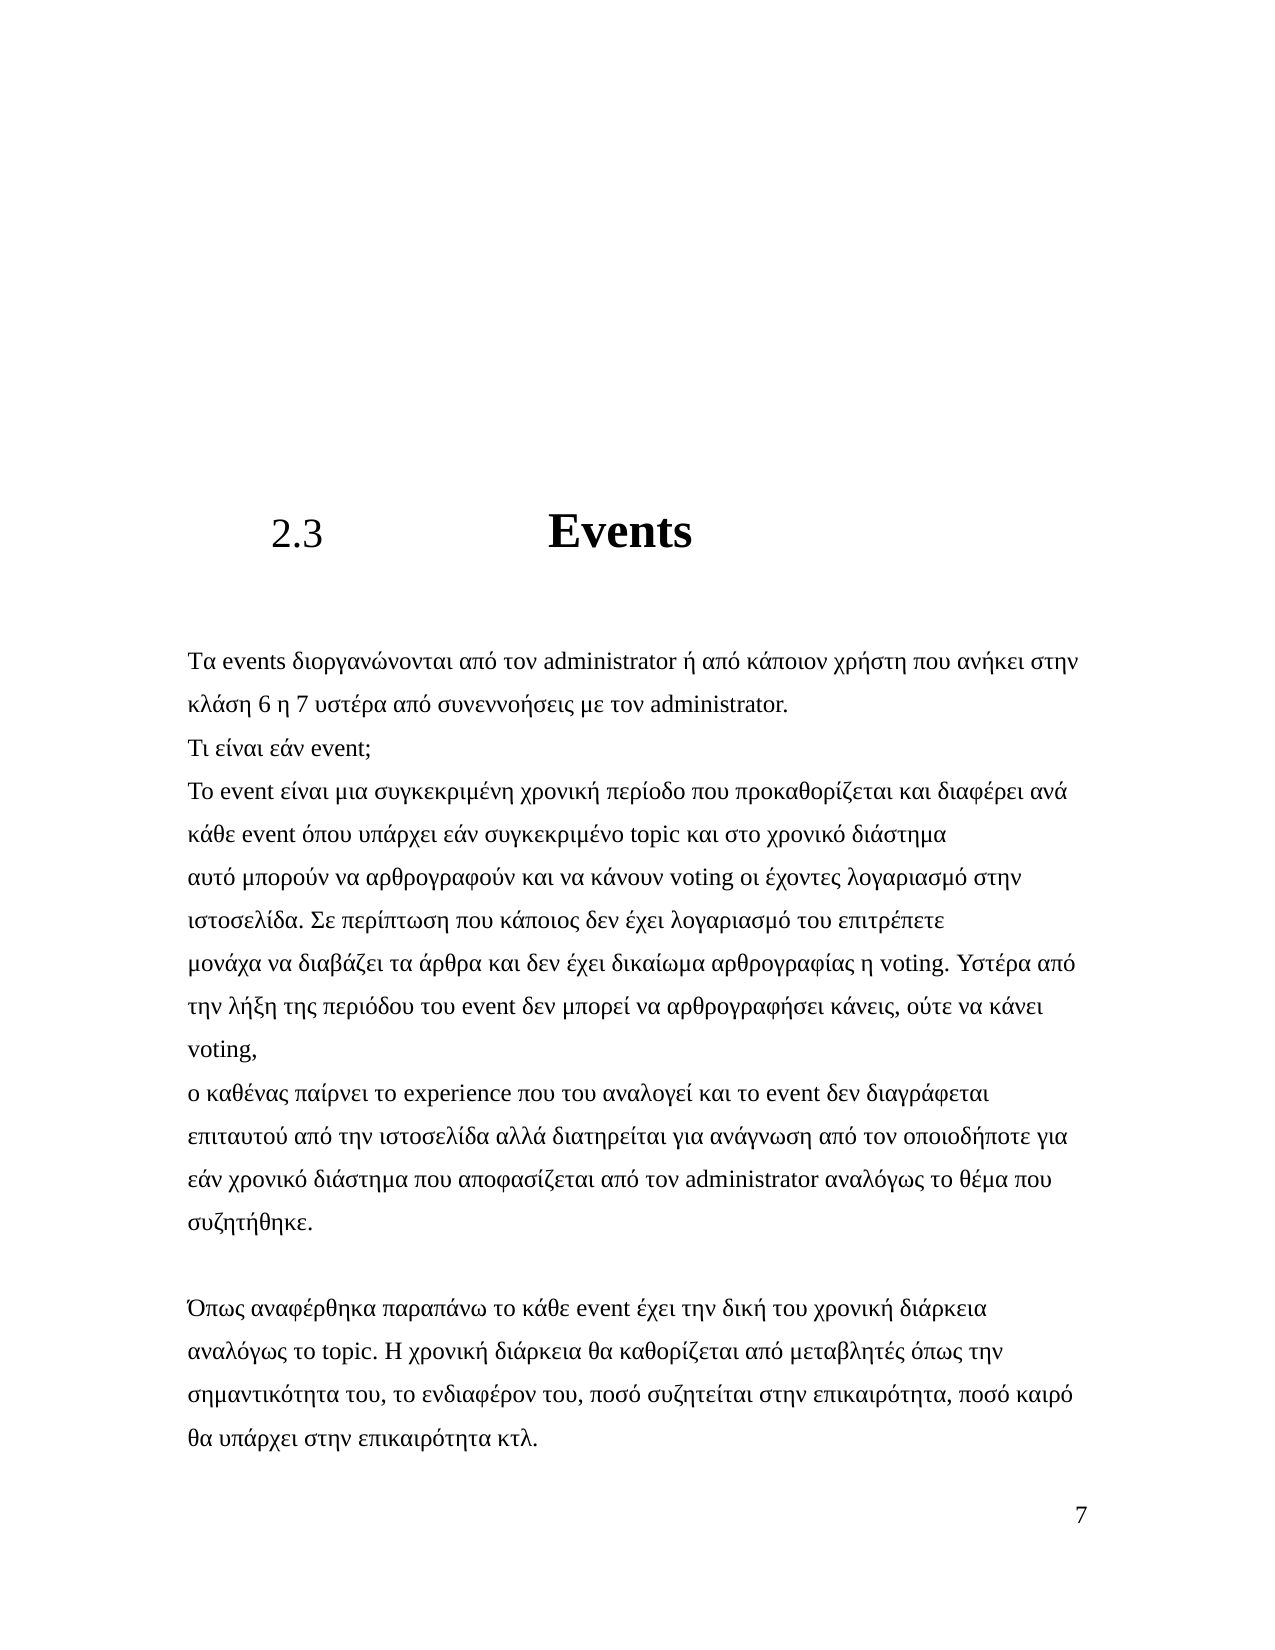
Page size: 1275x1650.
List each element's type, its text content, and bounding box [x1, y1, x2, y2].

text 2.3 Events [187, 477, 1087, 564]
text ο καθένας παίρνει το experience που του αναλογεί και το event δεν διαγράφεται επιταυτού από την ιστοσελίδα αλλά διατηρείται για ανάγνωση από τον οποιοδήποτε για εάν χρονικό διάστημα που αποφασίζεται από τον administrator αναλόγως το θέμα που συζητήθηκε. [187, 1078, 1087, 1236]
text μονάχα να διαβάζει τα άρθρα και δεν έχει δικαίωμα αρθρογραφίας η voting. Υστέρα από την λήξη της περιόδου του event δεν μπορεί να αρθρογραφήσει κάνεις, ούτε να κάνει voting, [187, 948, 1087, 1063]
text Όπως αναφέρθηκα παραπάνω το κάθε event έχει την δική του χρονική διάρκεια αναλόγως το topic. Η χρονική διάρκεια θα καθορίζεται από μεταβλητές όπως την σημαντικότητα του, το ενδιαφέρον του, ποσό συζητείται στην επικαιρότητα, ποσό καιρό θα υπάρχει στην επικαιρότητα κτλ. [187, 1293, 1087, 1451]
text Το event είναι μια συγκεκριμένη χρονική περίοδο που προκαθορίζεται και διαφέρει ανά κάθε event όπου υπάρχει εάν συγκεκριμένο topic και στο χρονικό διάστημα [187, 776, 1087, 848]
text Τι είναι εάν event; [187, 733, 1087, 761]
text αυτό μπορούν να αρθρογραφούν και να κάνουν voting οι έχοντες λογαριασμό στην ιστοσελίδα. Σε περίπτωση που κάποιος δεν έχει λογαριασμό του επιτρέπετε [187, 862, 1087, 934]
text Tα events διοργανώνονται από τον administrator ή από κάποιον χρήστη που ανήκει στην κλάση 6 η 7 υστέρα από συνεννοήσεις με τον administrator. [187, 646, 1087, 718]
